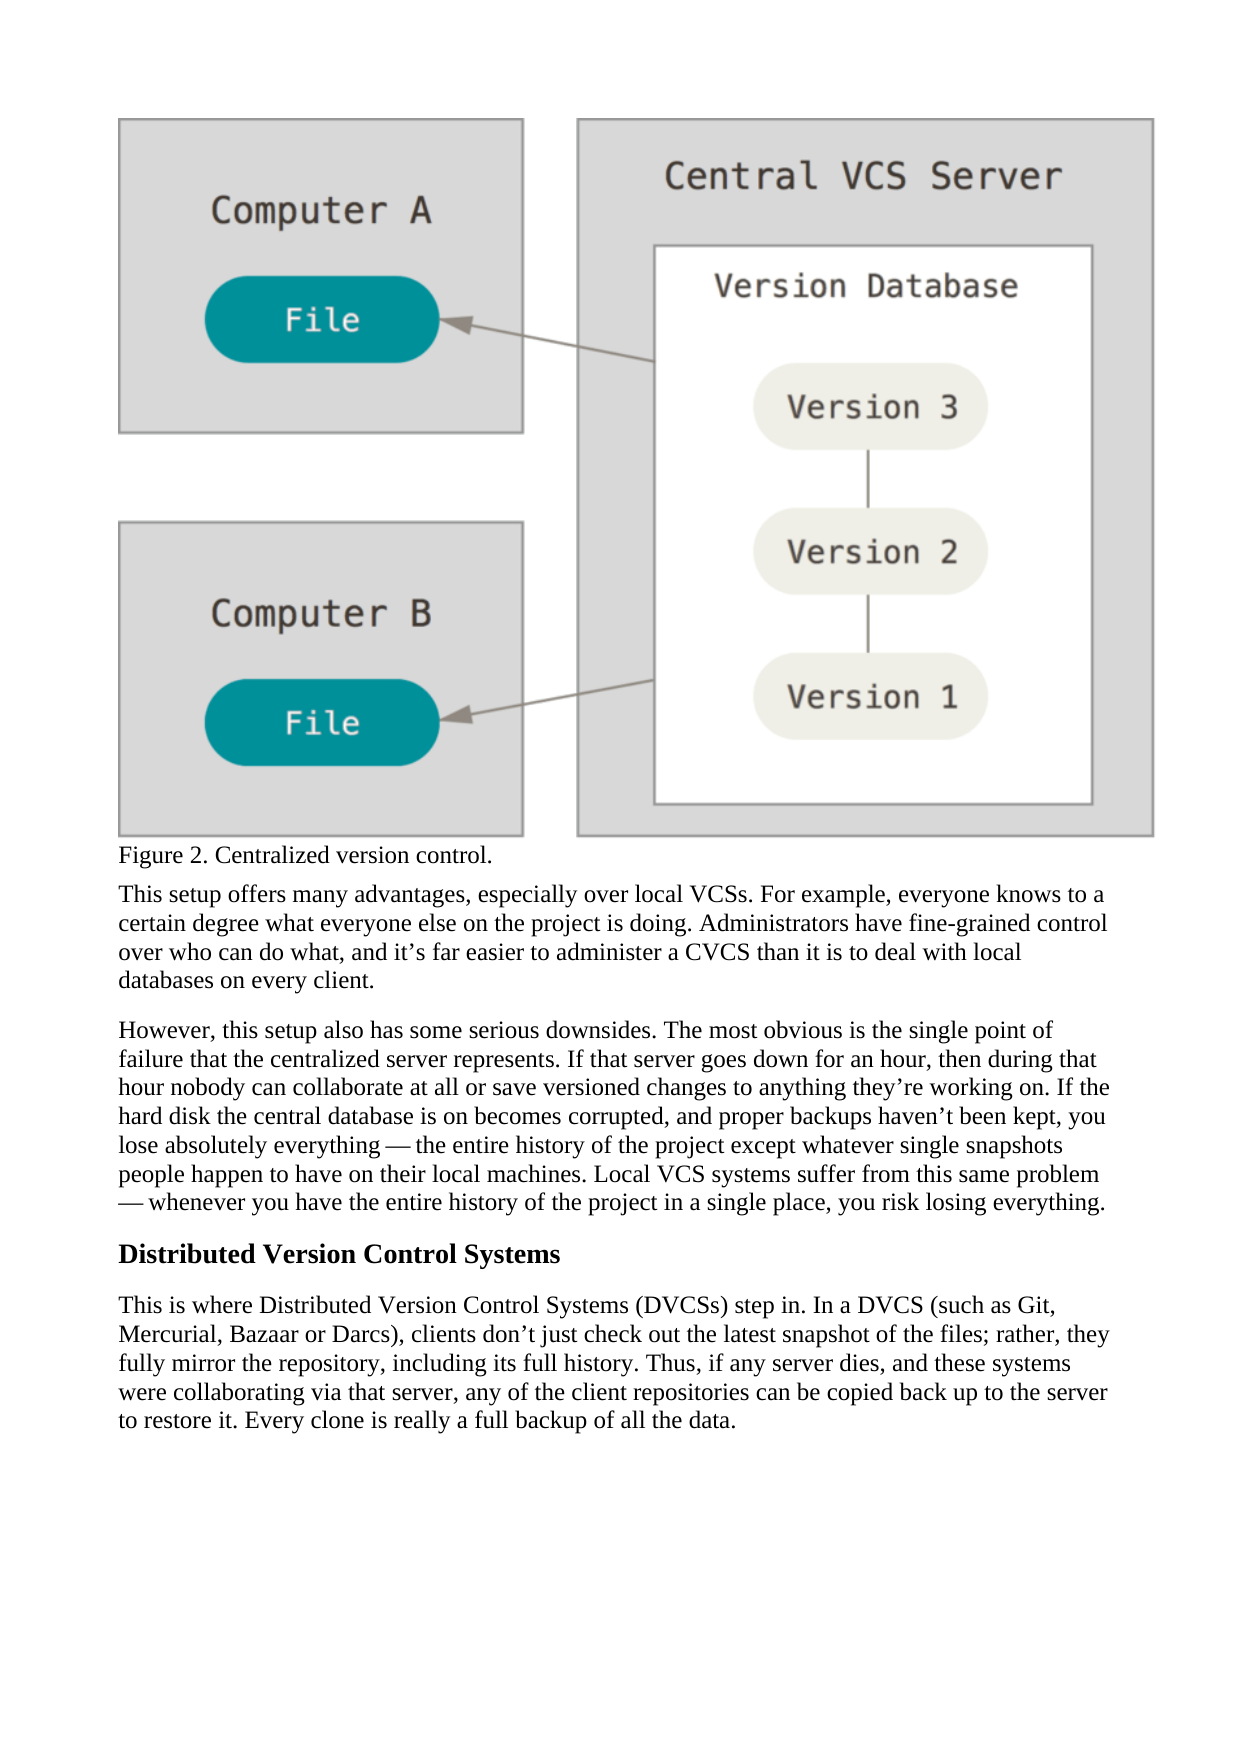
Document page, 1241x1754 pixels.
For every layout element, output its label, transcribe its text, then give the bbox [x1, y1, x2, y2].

text This is where Distributed Version Control Systems (DVCSs) step in. In a DVCS (such as Git, Mercurial, Bazaar or Darcs), clients don’t just check out the latest snapshot of the files; rather, they fully mirror the repository, including its full history. Thus, if any server dies, and these systems were collaborating via that server, any of the client repositories can be copied back up to the server to restore it. Every clone is really a full backup of all the data. [118, 1290, 1122, 1434]
text Distributed Version Control Systems [118, 1237, 1122, 1269]
text This setup offers many advantages, especially over local VCSs. For example, everyone knows to a certain degree what everyone else on the project is doing. Administrators have fine-grained control over who can do what, and it’s far easier to administer a CVCS than it is to deal with local databases on every client. [118, 879, 1122, 994]
text However, this setup also has some serious downsides. The most obvious is the single point of failure that the centralized server represents. If that server goes down for an hour, then during that hour nobody can collaborate at all or save versioned changes to anything they’re working on. If the hard disk the central database is on becomes corrupted, and proper backups haven’t been kept, you lose absolutely everything — the entire history of the project except whatever single snapshots people happen to have on their local machines. Local VCS systems suffer from this same problem — whenever you have the entire history of the project in a single place, you risk losing everything. [118, 1015, 1122, 1216]
picture [118, 118, 1157, 840]
text Figure 2. Centralized version control. [118, 840, 1122, 869]
